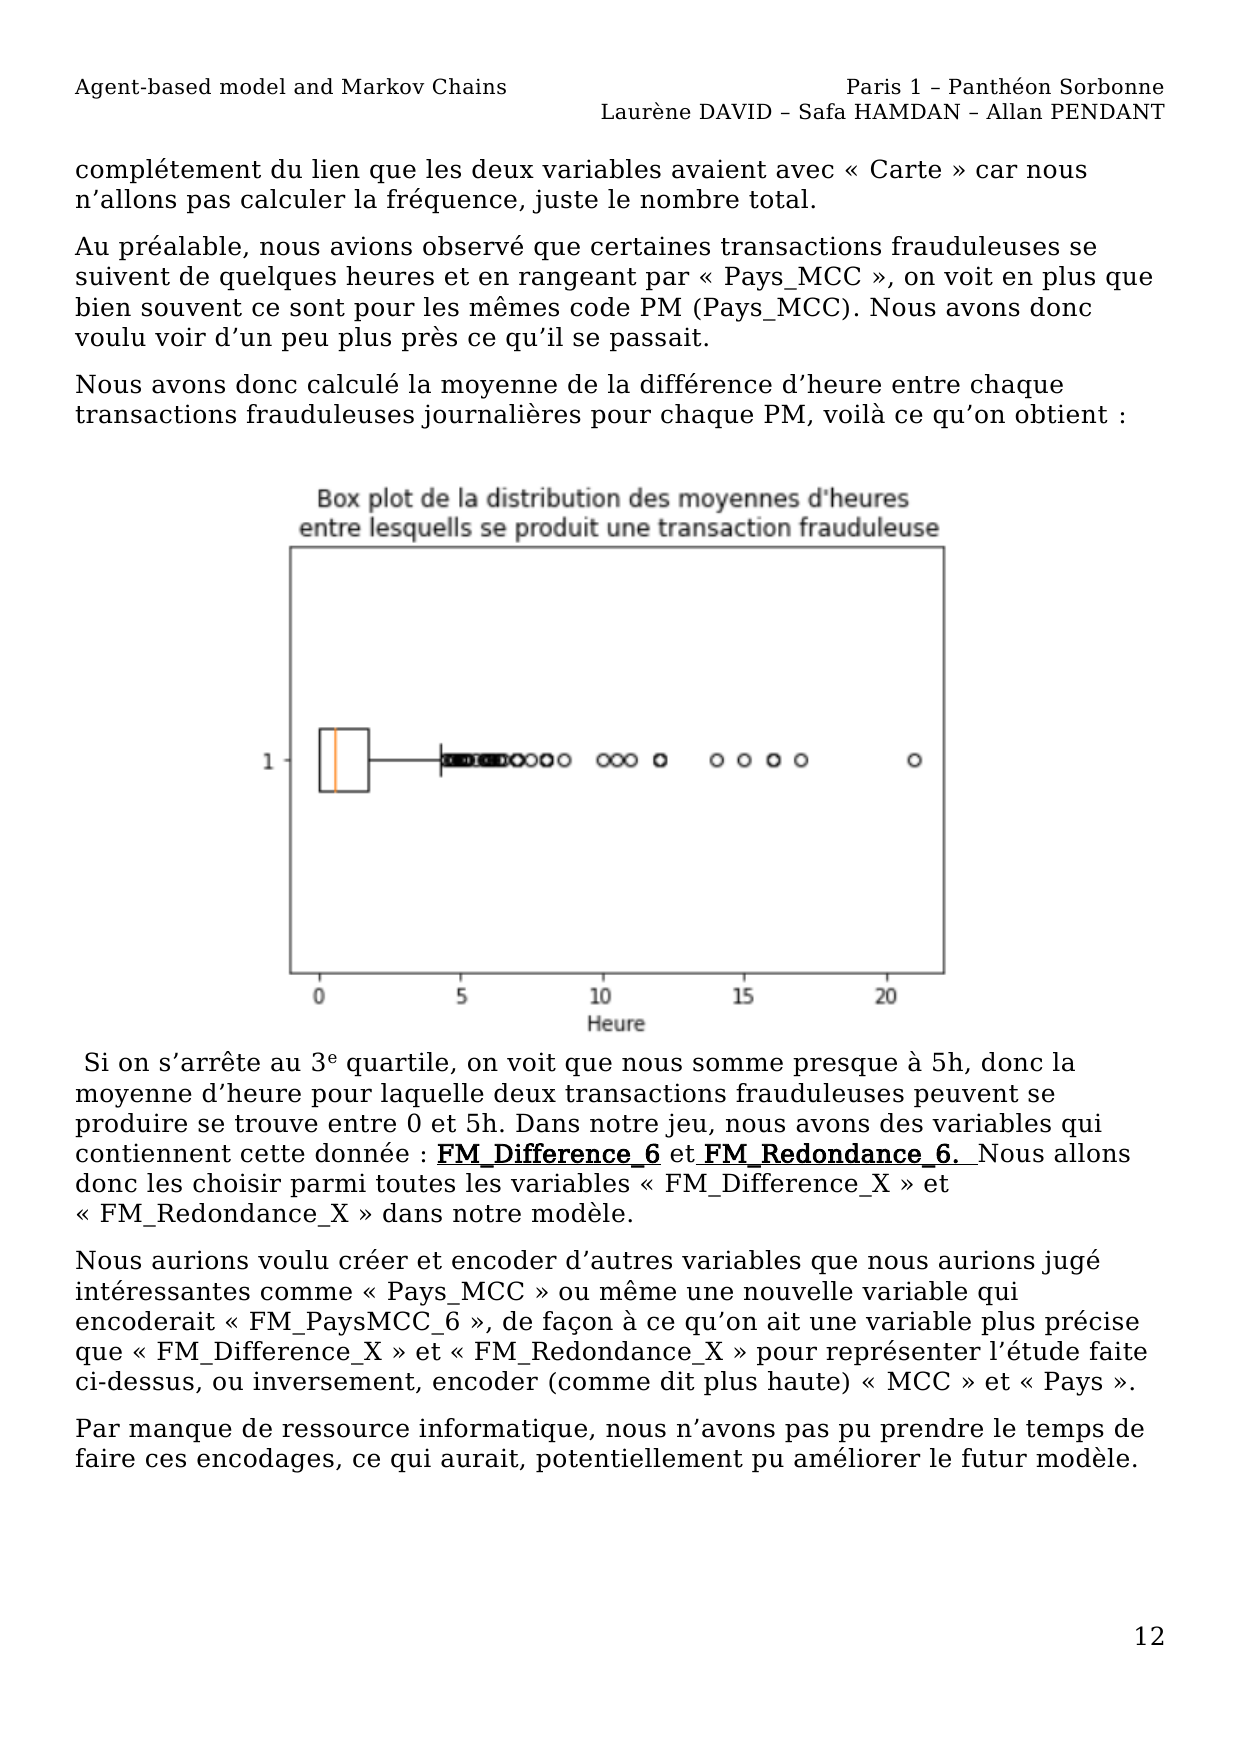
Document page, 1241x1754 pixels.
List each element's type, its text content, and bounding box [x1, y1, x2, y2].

text complétement du lien que les deux variables avaient avec « Carte » car nous n’allons pas calculer la fréquence, juste le nombre total. [75, 154, 1165, 214]
text Par manque de ressource informatique, nous n’avons pas pu prendre le temps de faire ces encodages, ce qui aurait, potentiellement pu améliorer le futur modèle. [75, 1413, 1165, 1473]
text Nous aurions voulu créer et encoder d’autres variables que nous aurions jugé intéressantes comme « Pays_MCC » ou même une nouvelle variable qui encoderait « FM_PaysMCC_6 », de façon à ce qu’on ait une variable plus précise que « FM_Difference_X » et « FM_Redondance_X » pour représenter l’étude faite ci-dessus, ou inversement, encoder (comme dit plus haute) « MCC » et « Pays ». [75, 1245, 1165, 1396]
text Nous avons donc calculé la moyenne de la différence d’heure entre chaque transactions frauduleuses journalières pour chaque PM, voilà ce qu’on obtient : [75, 368, 1165, 428]
text Au préalable, nous avions observé que certaines transactions frauduleuses se suivent de quelques heures et en rangeant par « Pays_MCC », on voit en plus que bien souvent ce sont pour les mêmes code PM (Pays_MCC). Nous avons donc voulu voir d’un peu plus près ce qu’il se passait. [75, 231, 1165, 351]
text Si on s’arrête au 3e quartile, on voit que nous somme presque à 5h, donc la moyenne d’heure pour laquelle deux transactions frauduleuses peuvent se produire se trouve entre 0 et 5h. Dans notre jeu, nous avons des variables qui contiennent cette donnée : FM_Difference_6 et FM_Redondance_6. Nous allons donc les choisir parmi toutes les variables « FM_Difference_X » et « FM_Redondance_X » dans notre modèle. [75, 445, 1165, 1228]
